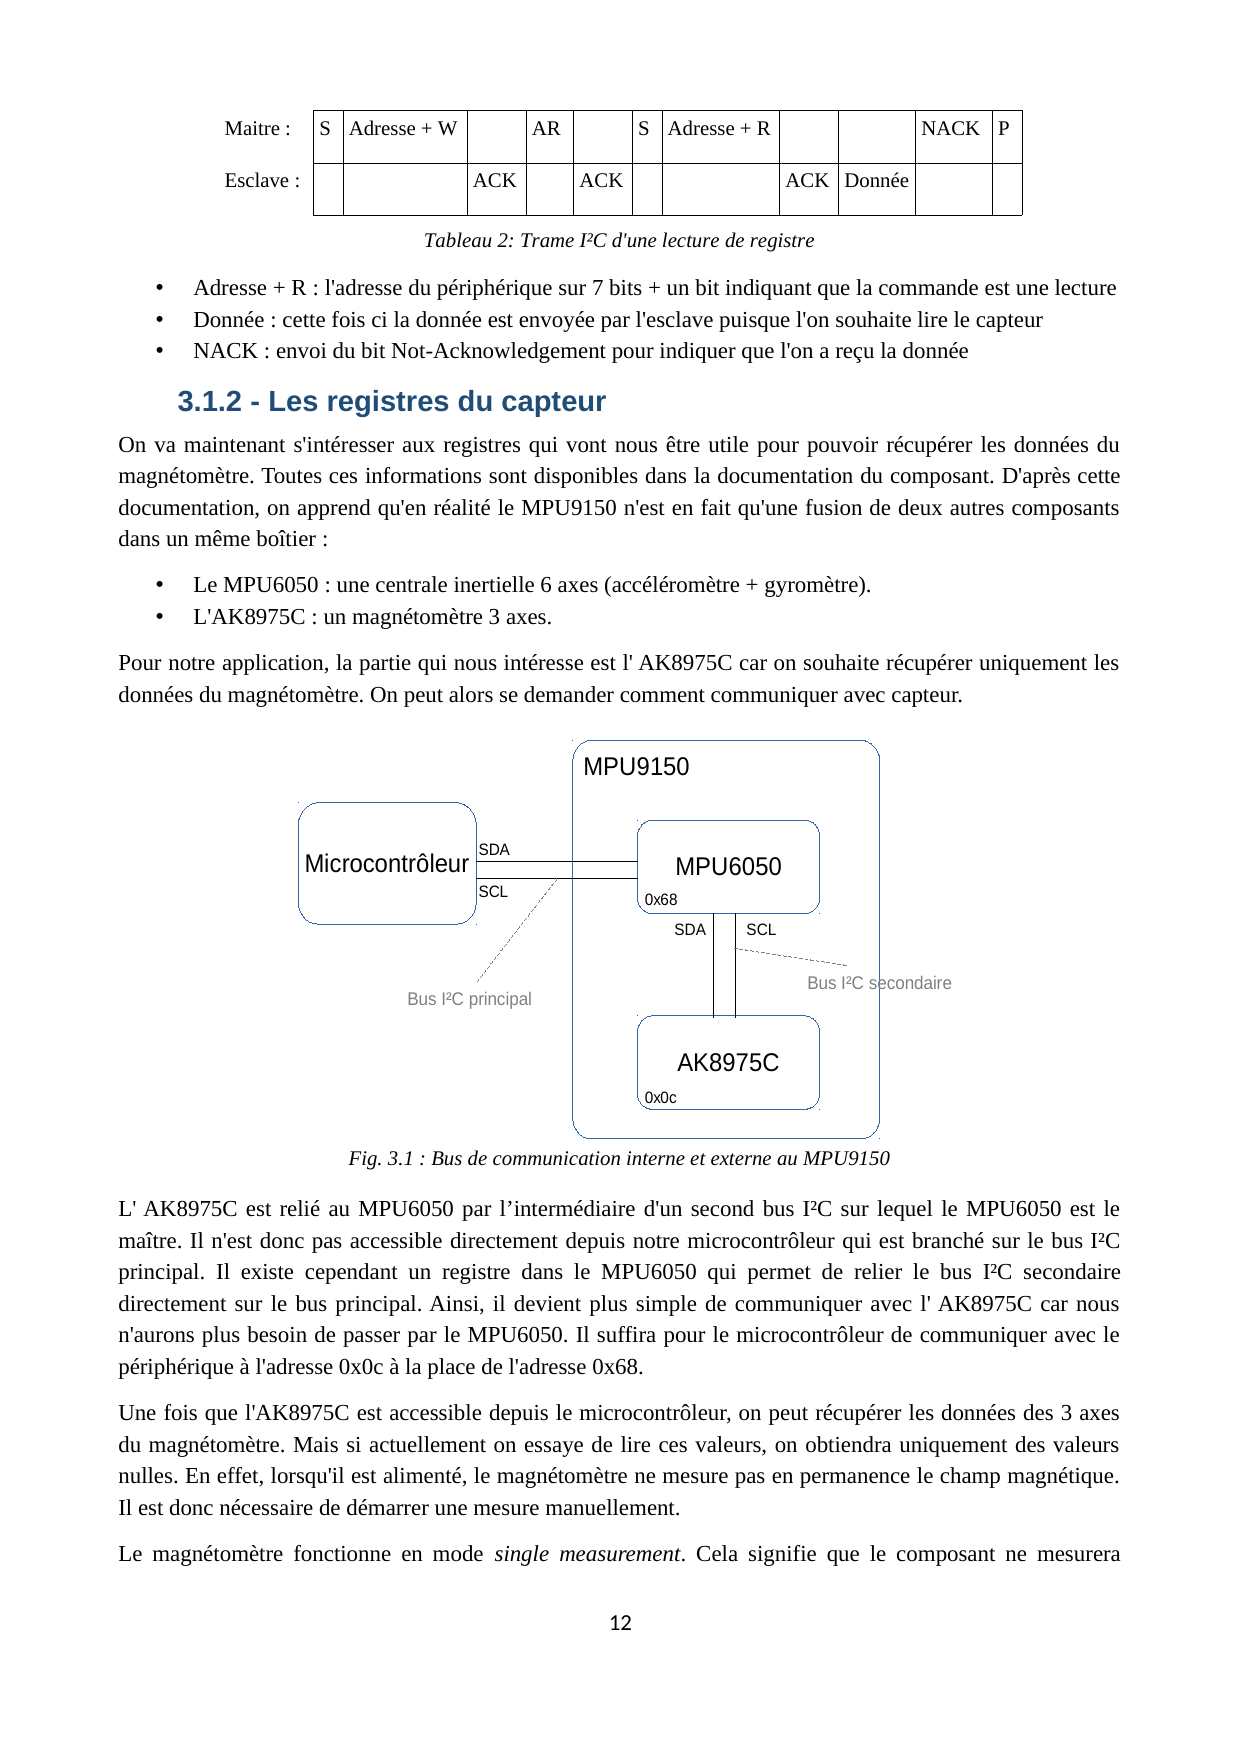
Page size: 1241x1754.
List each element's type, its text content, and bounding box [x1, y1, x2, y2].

text Le magnétomètre fonctionne en mode single measurement. Cela signifie que le composant ne mesurera [118, 1540, 1122, 1566]
table_header P [993, 111, 1022, 163]
table_cell ACK [574, 164, 632, 215]
table_header S [633, 111, 662, 163]
text Pour notre application, la partie qui nous intéresse est l' AK8975C car on souhaite récupérer uniquement les données du magnétomètre. On peut alors se demander comment communiquer avec capteur. [118, 649, 1122, 707]
text On va maintenant s'intéresser aux registres qui vont nous être utile pour pouvoir récupérer les données du magnétomètre. Toutes ces informations sont disponibles dans la documentation du composant. D'après cette documentation, on apprend qu'en réalité le MPU9150 n'est en fait qu'une fusion de deux autres composants dans un même boîtier : [118, 431, 1122, 552]
table_cell [663, 164, 779, 215]
table_cell Esclave : [219, 163, 313, 215]
table_header Maitre : [219, 110, 313, 163]
subtitle Les registres du capteur [118, 384, 1122, 417]
table_header S [314, 111, 343, 163]
table_header [780, 111, 838, 163]
table_header NACK [916, 111, 992, 163]
table_cell Donnée [839, 164, 915, 215]
text Une fois que l'AK8975C est accessible depuis le microcontrôleur, on peut récupérer les données des 3 axes du magnétomètre. Mais si actuellement on essaye de lire ces valeurs, on obtiendra uniquement des valeurs nulles. En effet, lorsqu'il est alimenté, le magnétomètre ne mesure pas en permanence le champ magnétique. Il est donc nécessaire de démarrer une mesure manuellement. [118, 1399, 1122, 1520]
list Adresse + R : l'adresse du périphérique sur 7 bits + un bit indiquant que la commande est une lecture [156, 118, 1122, 301]
table_cell ACK [468, 164, 526, 215]
table_cell [633, 164, 662, 215]
table_header [839, 111, 915, 163]
table_header Adresse + W [344, 111, 467, 163]
table_header [574, 111, 632, 163]
list Donnée : cette fois ci la donnée est envoyée par l'esclave puisque l'on souhaite lire le capteur [156, 306, 1122, 332]
table_header Adresse + R [663, 111, 779, 163]
table_cell ACK [780, 164, 838, 215]
list NACK : envoi du bit Not-Acknowledgement pour indiquer que l'on a reçu la donnée [156, 338, 1122, 364]
table_cell [527, 164, 573, 215]
table_cell [916, 164, 992, 215]
table_cell [344, 164, 467, 215]
table_cell [314, 164, 343, 215]
table_header AR [527, 111, 573, 163]
table_header [468, 111, 526, 163]
list Tableau 2: Trame I²C d'une lecture de registre [217, 227, 1023, 252]
text Fig. 3.1 : Bus de communication interne et externe au MPU9150 [276, 745, 964, 1170]
list Le MPU6050 : une centrale inertielle 6 axes (accéléromètre + gyromètre). [156, 572, 1122, 598]
list L'AK8975C : un magnétomètre 3 axes. [156, 603, 1122, 629]
table_cell [993, 164, 1022, 215]
text L' AK8975C est relié au MPU6050 par l’intermédiaire d'un second bus I²C sur lequel le MPU6050 est le maître. Il n'est donc pas accessible directement depuis notre microcontrôleur qui est branché sur le bus I²C principal. Il existe cependant un registre dans le MPU6050 qui permet de relier le bus I²C secondaire directement sur le bus principal. Ainsi, il devient plus simple de communiquer avec l' AK8975C car nous n'aurons plus besoin de passer par le MPU6050. Il suffira pour le microcontrôleur de communiquer avec le périphérique à l'adresse 0x0c à la place de l'adresse 0x68. [118, 727, 1122, 1379]
